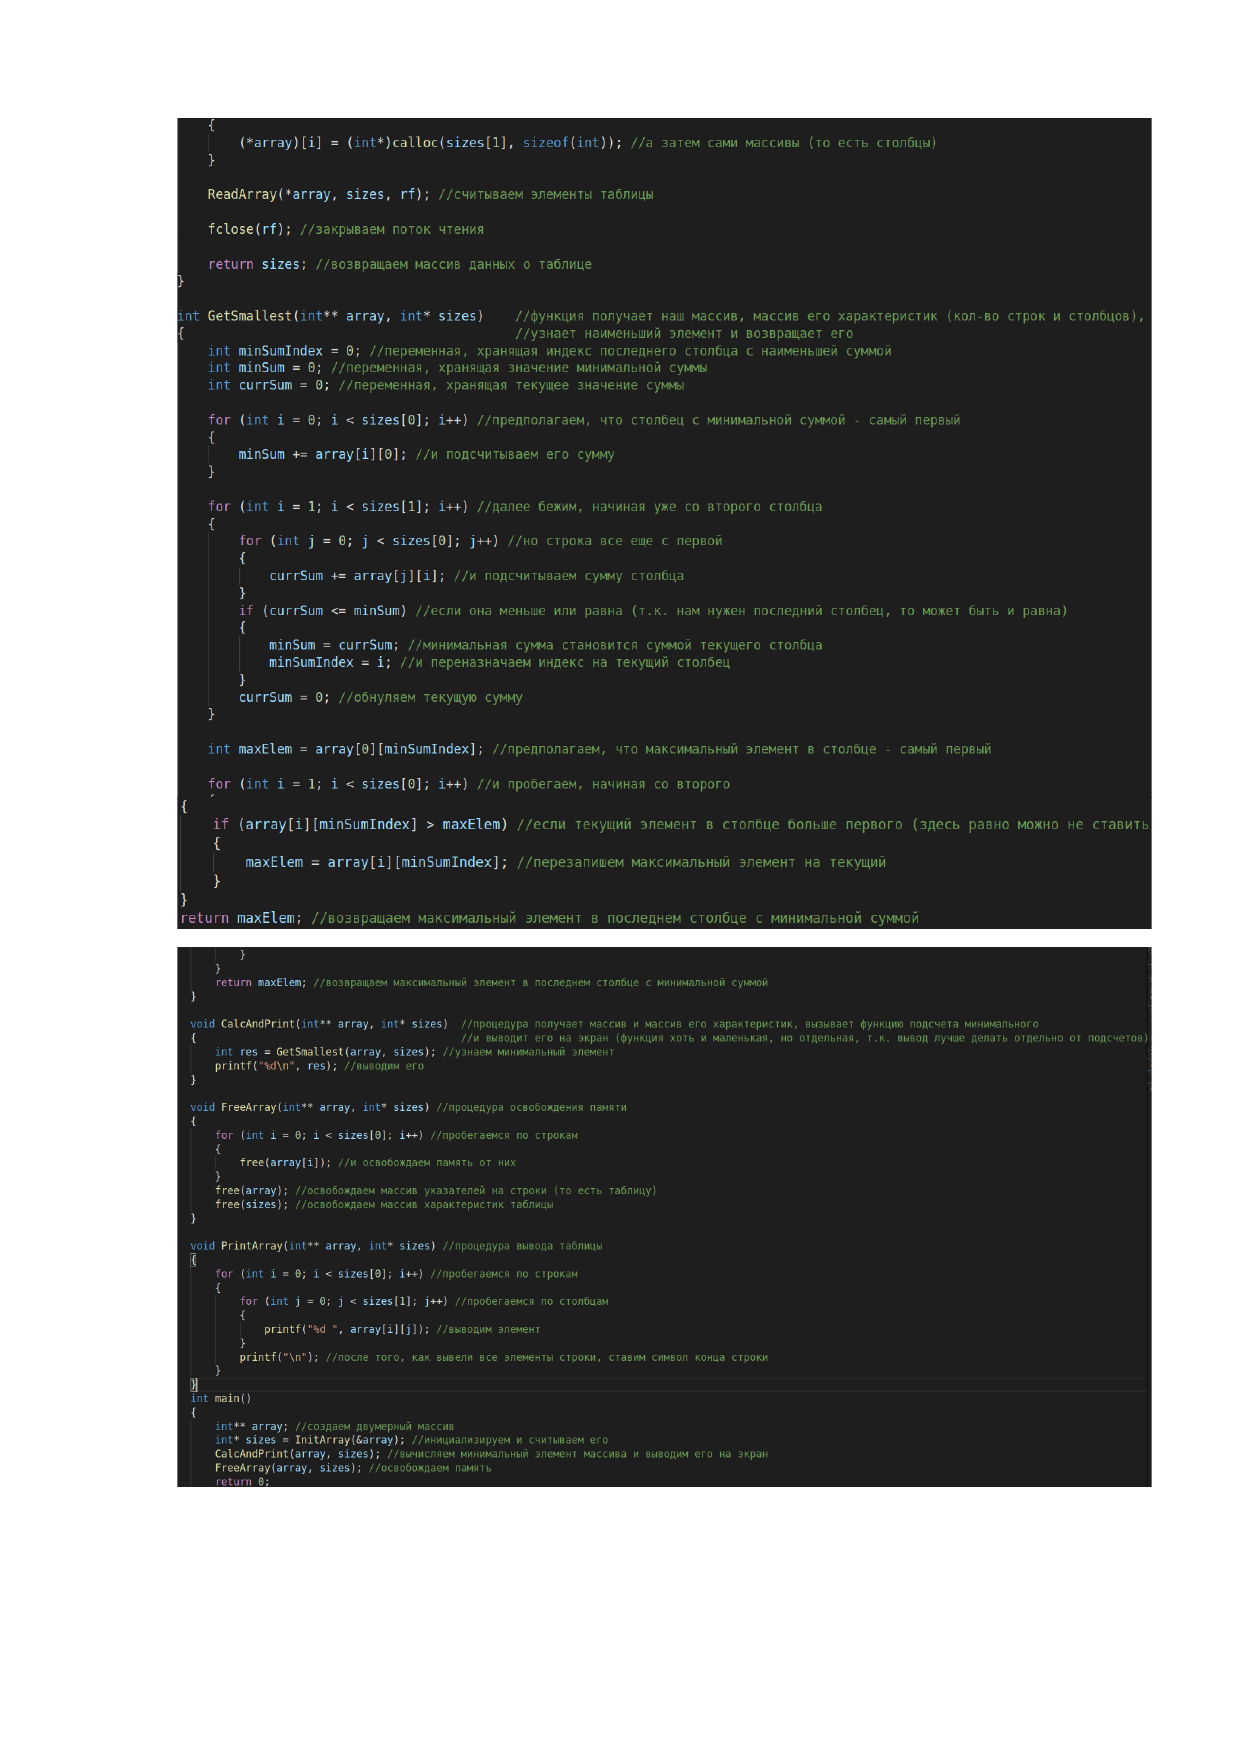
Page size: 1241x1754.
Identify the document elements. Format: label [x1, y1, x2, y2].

picture [177, 118, 1152, 929]
picture [177, 947, 1152, 1487]
